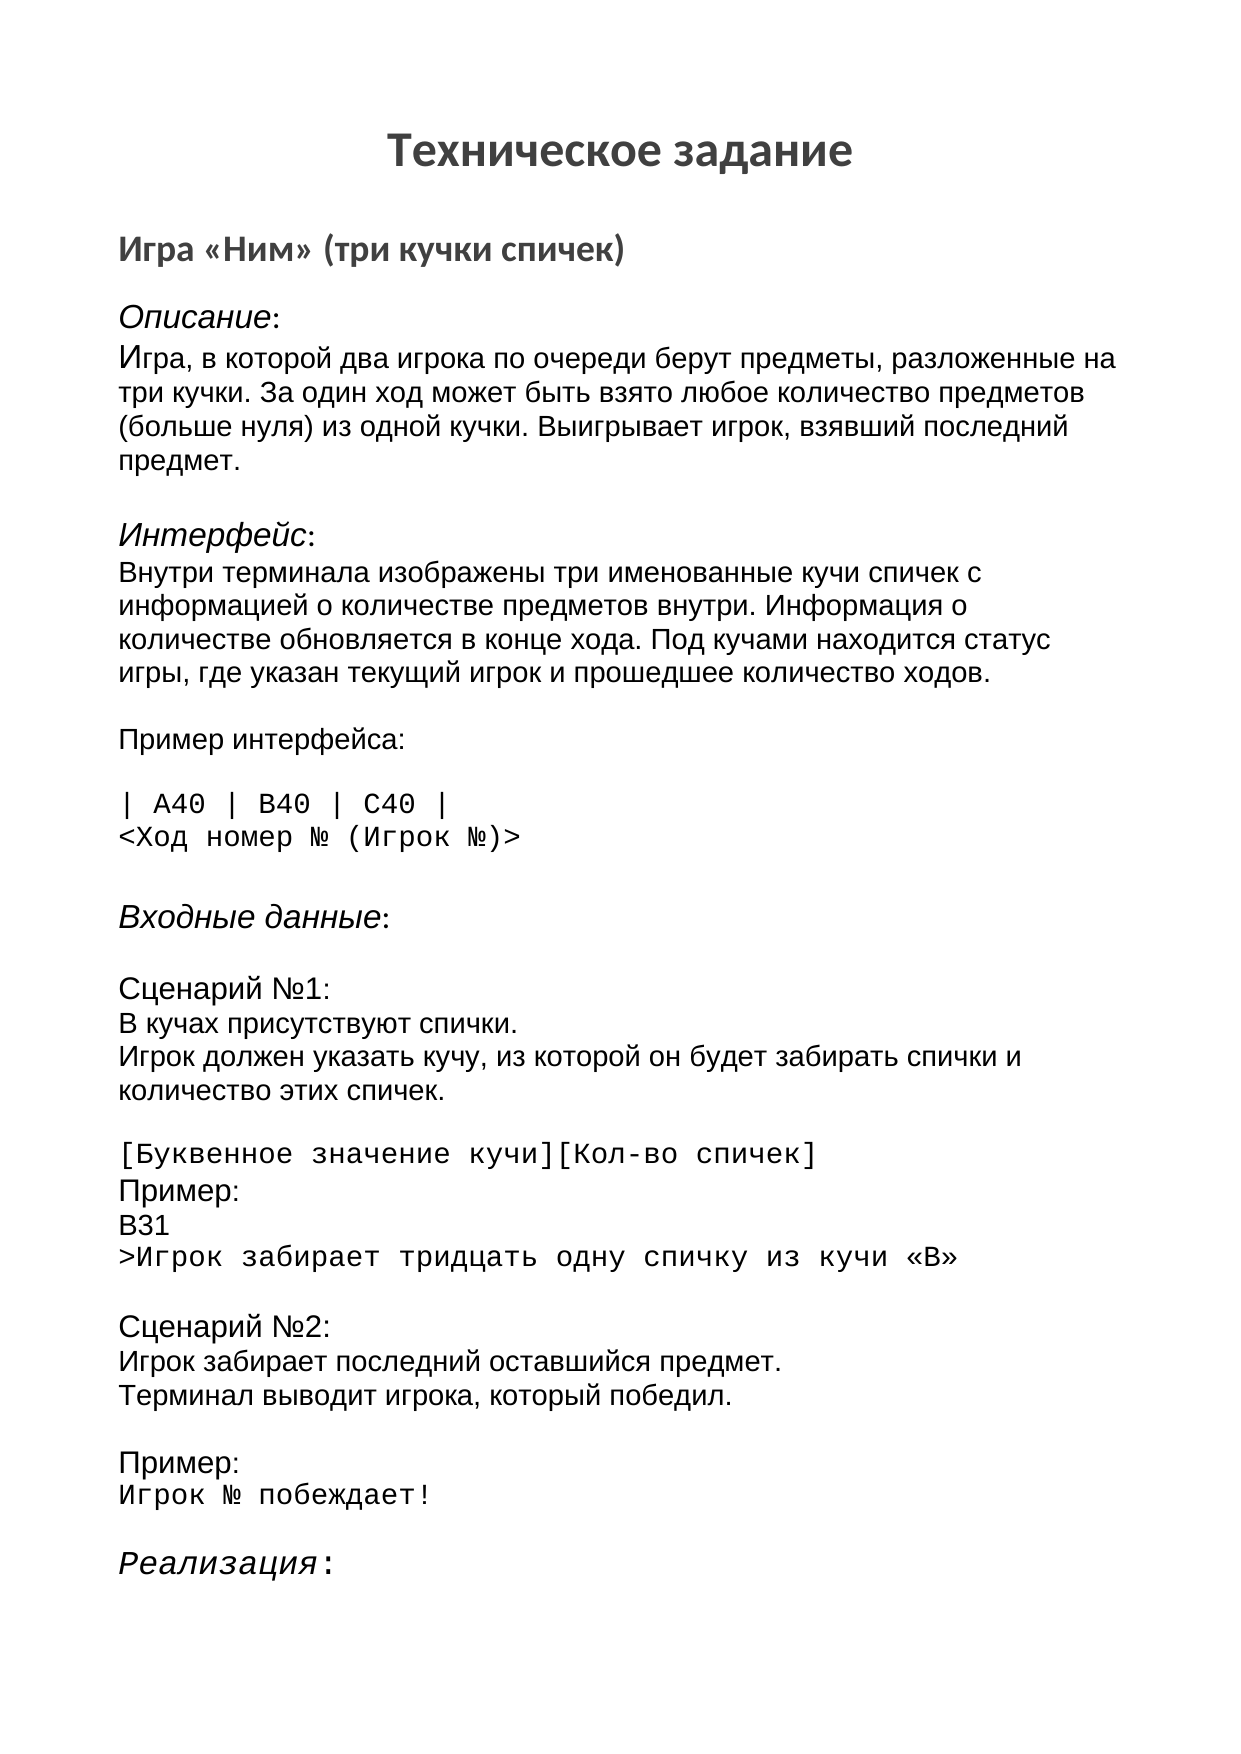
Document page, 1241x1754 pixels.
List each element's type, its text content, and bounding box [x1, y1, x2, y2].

text Пример: [118, 1172, 1122, 1208]
text Техническое задание [118, 118, 1122, 179]
text B31 [118, 1208, 1122, 1242]
text >Игрок забирает тридцать одну спичку из кучи «B» [118, 1242, 1122, 1275]
text Игрок забирает последний оставшийся предмет. [118, 1344, 1122, 1377]
text Внутри терминала изображены три именованные кучи спичек с информацией о количестве предметов внутри. Информация о количестве обновляется в конце хода. Под кучами находится статус игры, где указан текущий игрок и прошедшее количество ходов. [118, 554, 1122, 689]
text Сценарий №1: [118, 970, 1122, 1006]
text Сценарий №2: [118, 1308, 1122, 1344]
text Описание: [118, 296, 1122, 337]
text Игра, в которой два игрока по очереди берут предметы, разложенные на три кучки. За один ход может быть взято любое количество предметов (больше нуля) из одной кучки. Выигрывает игрок, взявший последний предмет. [118, 337, 1122, 476]
text [Буквенное значение кучи][Кол-во спичек] [118, 1139, 1122, 1172]
text Игра «Ним» (три кучки спичек) [118, 225, 1122, 271]
text Терминал выводит игрока, который победил. [118, 1377, 1122, 1411]
text В кучах присутствуют спички. [118, 1006, 1122, 1039]
text Реализация: [118, 1547, 1122, 1584]
text Интерфейс: [118, 514, 1122, 554]
text Входные данные: [118, 896, 1122, 937]
text | A40 | B40 | C40 | <Ход номер № (Игрок №)> [118, 789, 1122, 855]
text Пример интерфейса: [118, 722, 1122, 756]
text Игрок № побеждает! [118, 1481, 1122, 1513]
text Игрок должен указать кучу, из которой он будет забирать спички и количество этих спичек. [118, 1039, 1122, 1106]
text Пример: [118, 1444, 1122, 1481]
